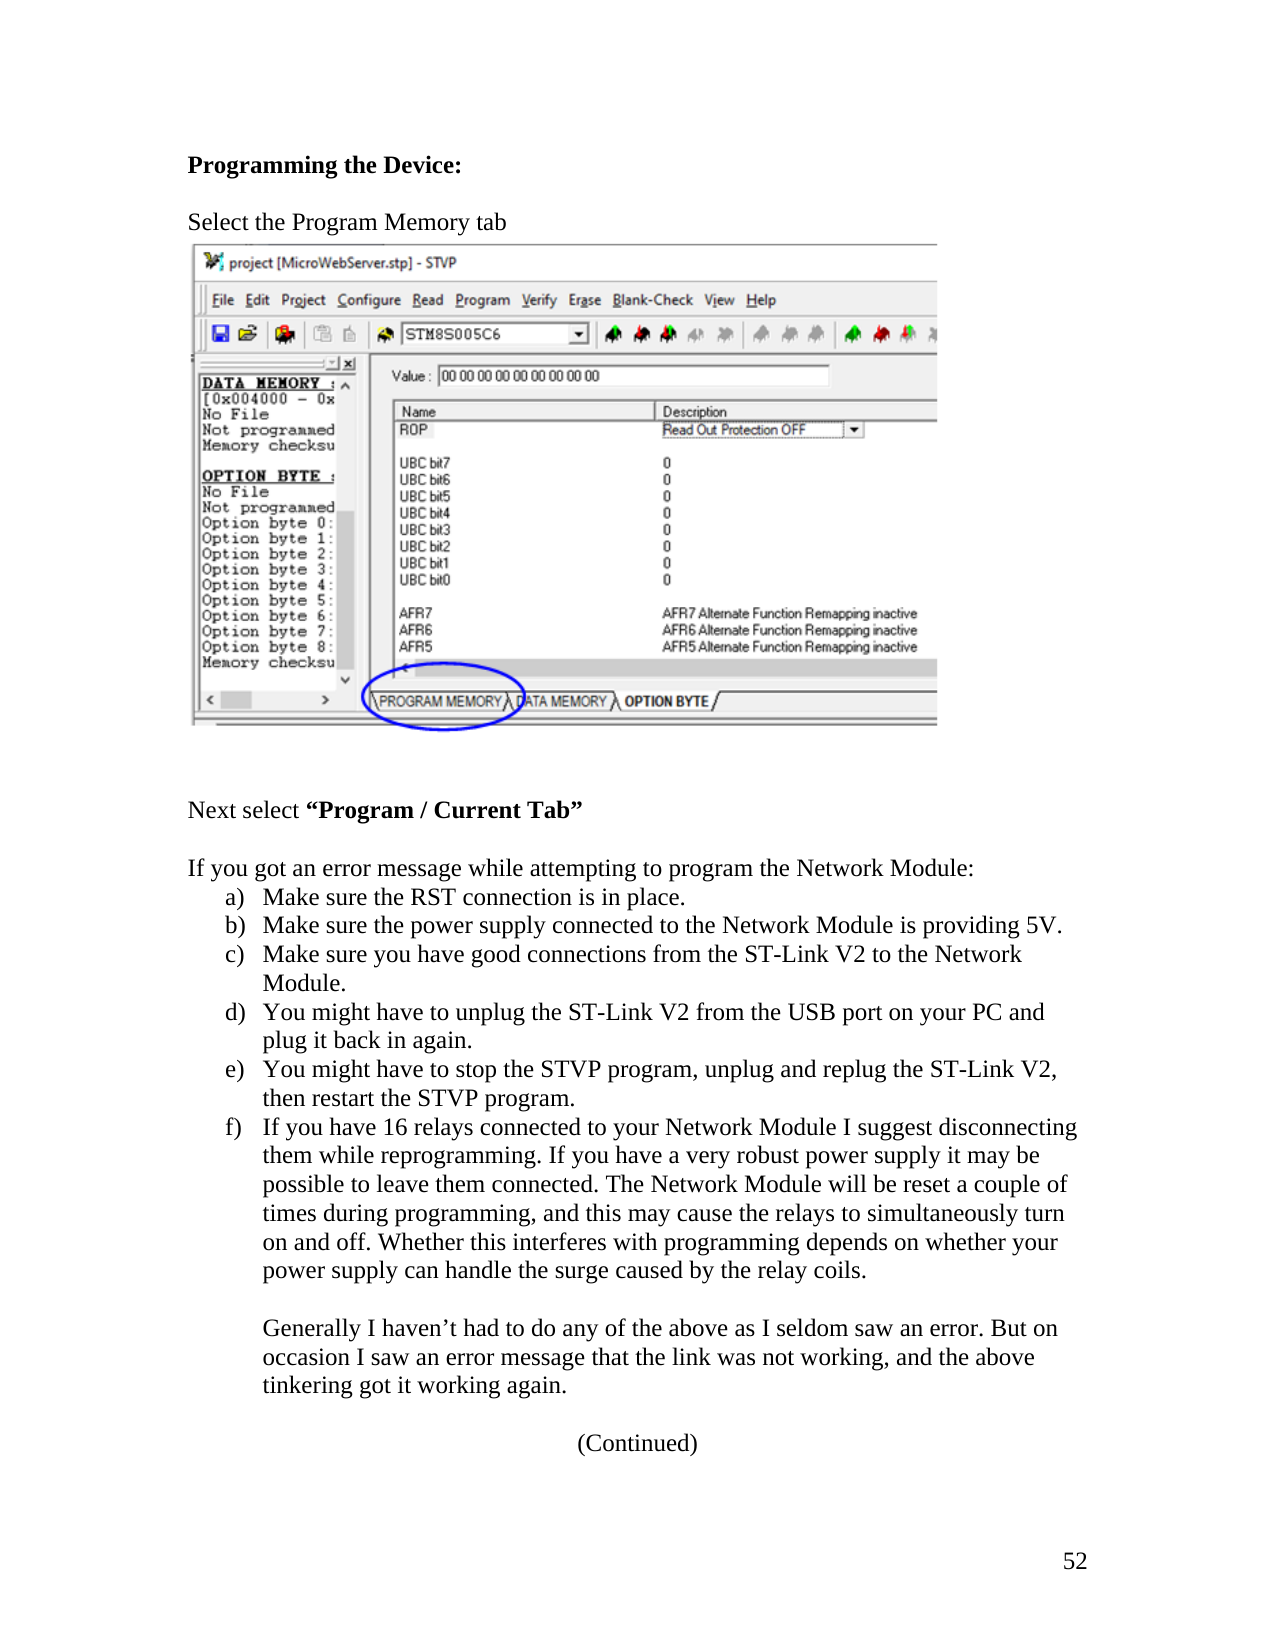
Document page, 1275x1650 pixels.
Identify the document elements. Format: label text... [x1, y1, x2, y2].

list You might have to unplug the ST-Link V2 from the USB port on your PC and plug it back in again. [225, 997, 1087, 1054]
text Programming the Device: [187, 150, 1087, 179]
text If you got an error message while attempting to program the Network Module: [187, 853, 1087, 882]
list You might have to stop the STVP program, unplug and replug the ST-Link V2, then restart the STVP program. [225, 1054, 1087, 1112]
text Select the Program Memory tab [187, 207, 1087, 236]
list Make sure you have good connections from the ST-Link V2 to the Network Module. [225, 939, 1087, 997]
text Next select “Program / Current Tab” [187, 795, 1087, 824]
list Make sure the RST connection is in place. [225, 882, 1087, 910]
picture [187, 236, 955, 738]
list If you have 16 relays connected to your Network Module I suggest disconnecting them while reprogramming. If you have a very robust power supply it may be possible to leave them connected. The Network Module will be reset a couple of times during programming, and this may cause the relays to simultaneously turn on and off. Whether this interferes with programming depends on whether your power supply can handle the surge caused by the relay coils. [225, 1112, 1087, 1284]
text Generally I haven’t had to do any of the above as I seldom saw an error. But on occasion I saw an error message that the link was not working, and the above tinkering got it working again. [262, 1313, 1087, 1399]
text (Continued) [187, 1428, 1087, 1457]
list Make sure the power supply connected to the Network Module is providing 5V. [225, 910, 1087, 939]
